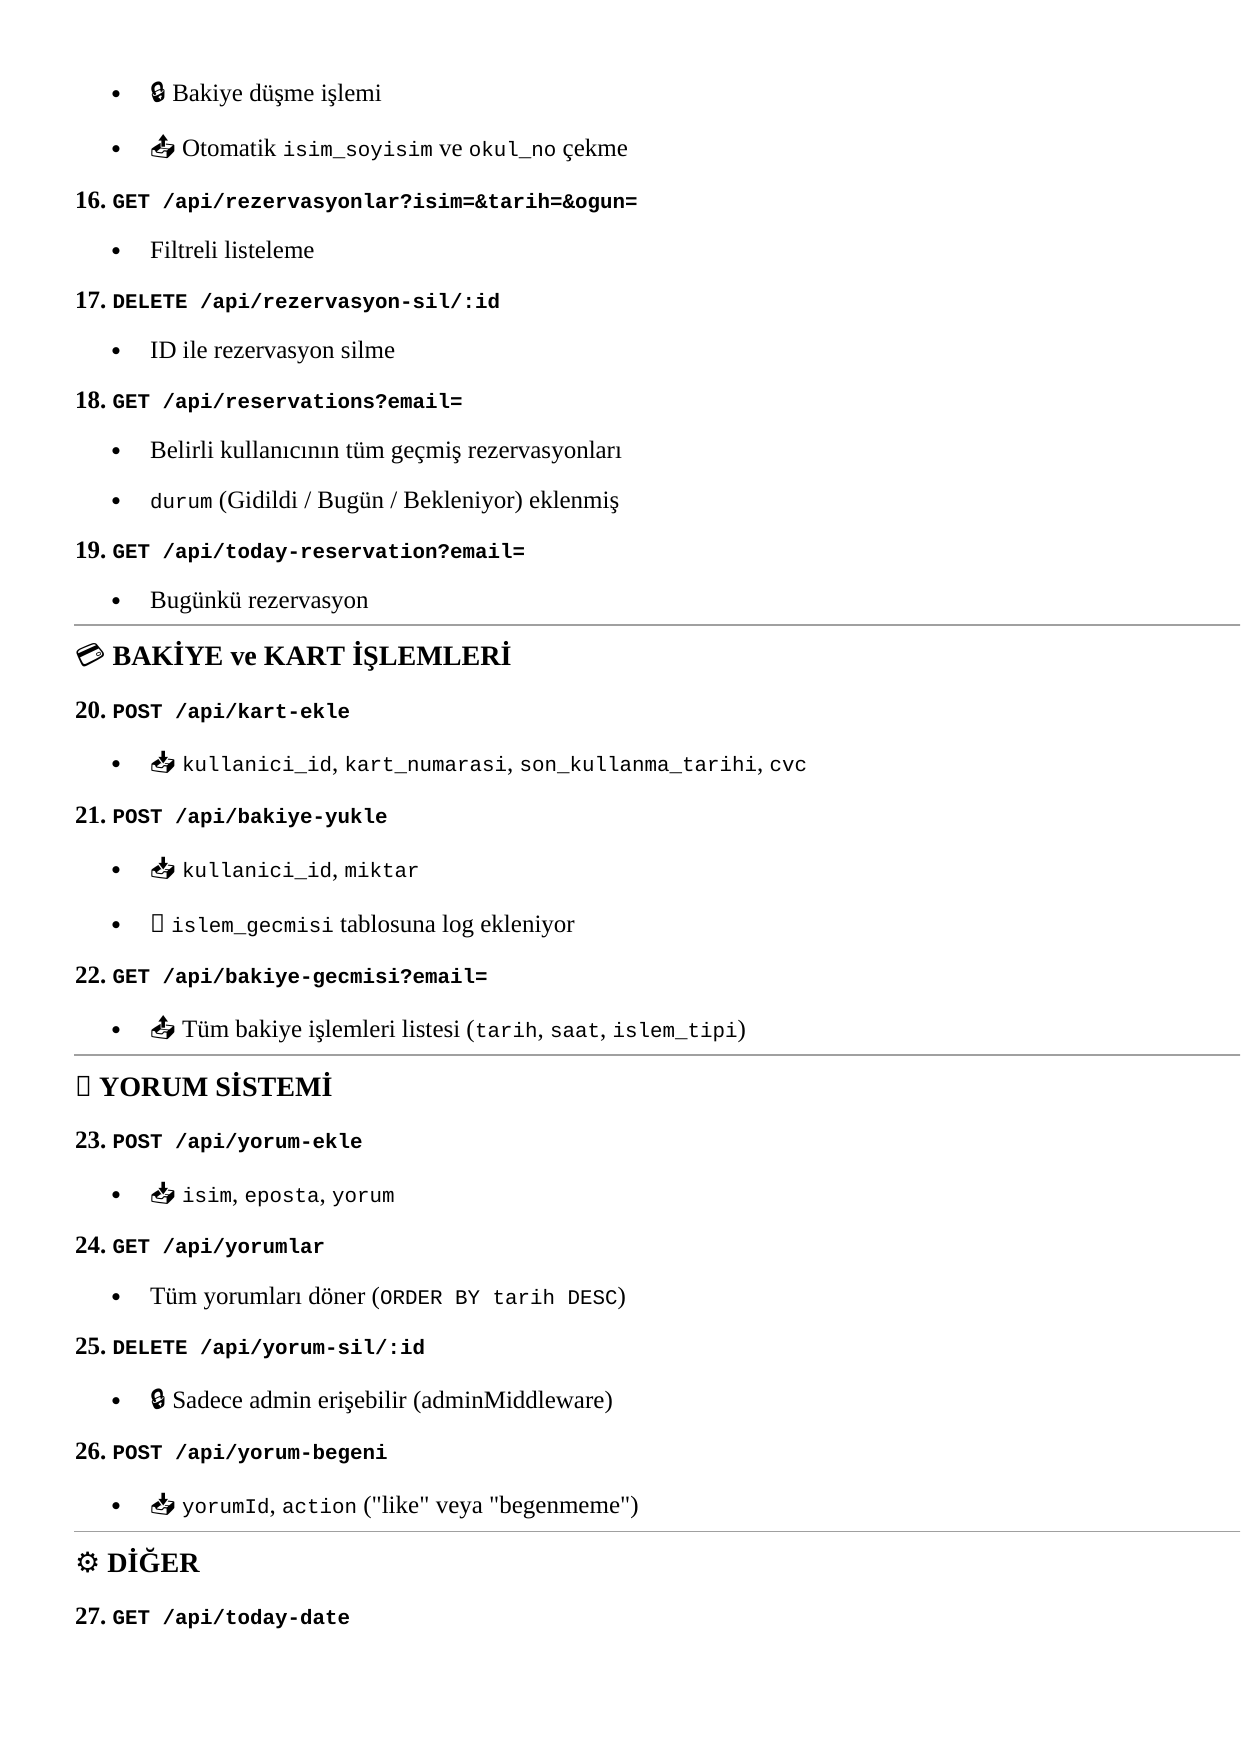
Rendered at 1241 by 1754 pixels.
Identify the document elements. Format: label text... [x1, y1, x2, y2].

subtitle 18. GET /api/reservations?email= [75, 385, 1165, 414]
list durum (Gidildi / Bugün / Bekleniyor) eklenmiş [112, 485, 1165, 514]
subtitle 17. DELETE /api/rezervasyon-sil/:id [75, 285, 1165, 314]
subtitle 21. POST /api/bakiye-yukle [75, 800, 1165, 829]
subtitle 25. DELETE /api/yorum-sil/:id [75, 1331, 1165, 1361]
list 🔒 Bakiye düşme işlemi [112, 75, 1165, 109]
list 🔒 Sadece admin erişebilir (adminMiddleware) [112, 1382, 1165, 1416]
list Bugünkü rezervasyon [112, 586, 1165, 614]
list 📤 Otomatik isim_soyisim ve okul_no çekme [112, 130, 1165, 164]
list 📥 isim, eposta, yorum [112, 1175, 1165, 1209]
subtitle 23. POST /api/yorum-ekle [75, 1125, 1165, 1154]
list 🧾 islem_gecmisi tablosuna log ekleniyor [112, 905, 1165, 939]
list 📥 yorumId, action ("like" veya "begenmeme") [112, 1487, 1165, 1521]
list Filtreli listeleme [112, 235, 1165, 264]
list ID ile rezervasyon silme [112, 335, 1165, 364]
list Belirli kullanıcının tüm geçmiş rezervasyonları [112, 435, 1165, 464]
subtitle 💳 BAKİYE ve KART İŞLEMLERİ [75, 636, 1165, 674]
subtitle 20. POST /api/kart-ekle [75, 695, 1165, 724]
subtitle 19. GET /api/today-reservation?email= [75, 535, 1165, 565]
list Tüm yorumları döner (ORDER BY tarih DESC) [112, 1281, 1165, 1310]
subtitle 24. GET /api/yorumlar [75, 1230, 1165, 1260]
list 📥 kullanici_id, miktar [112, 850, 1165, 884]
subtitle ⚙️ DİĞER [75, 1542, 1165, 1580]
subtitle 16. GET /api/rezervasyonlar?isim=&tarih=&ogun= [75, 185, 1165, 214]
list 📥 kullanici_id, kart_numarasi, son_kullanma_tarihi, cvc [112, 745, 1165, 779]
subtitle 22. GET /api/bakiye-gecmisi?email= [75, 960, 1165, 990]
subtitle 26. POST /api/yorum-begeni [75, 1436, 1165, 1466]
list 📤 Tüm bakiye işlemleri listesi (tarih, saat, islem_tipi) [112, 1011, 1165, 1045]
subtitle 27. GET /api/today-date [75, 1601, 1165, 1631]
subtitle 💬 YORUM SİSTEMİ [75, 1066, 1165, 1104]
